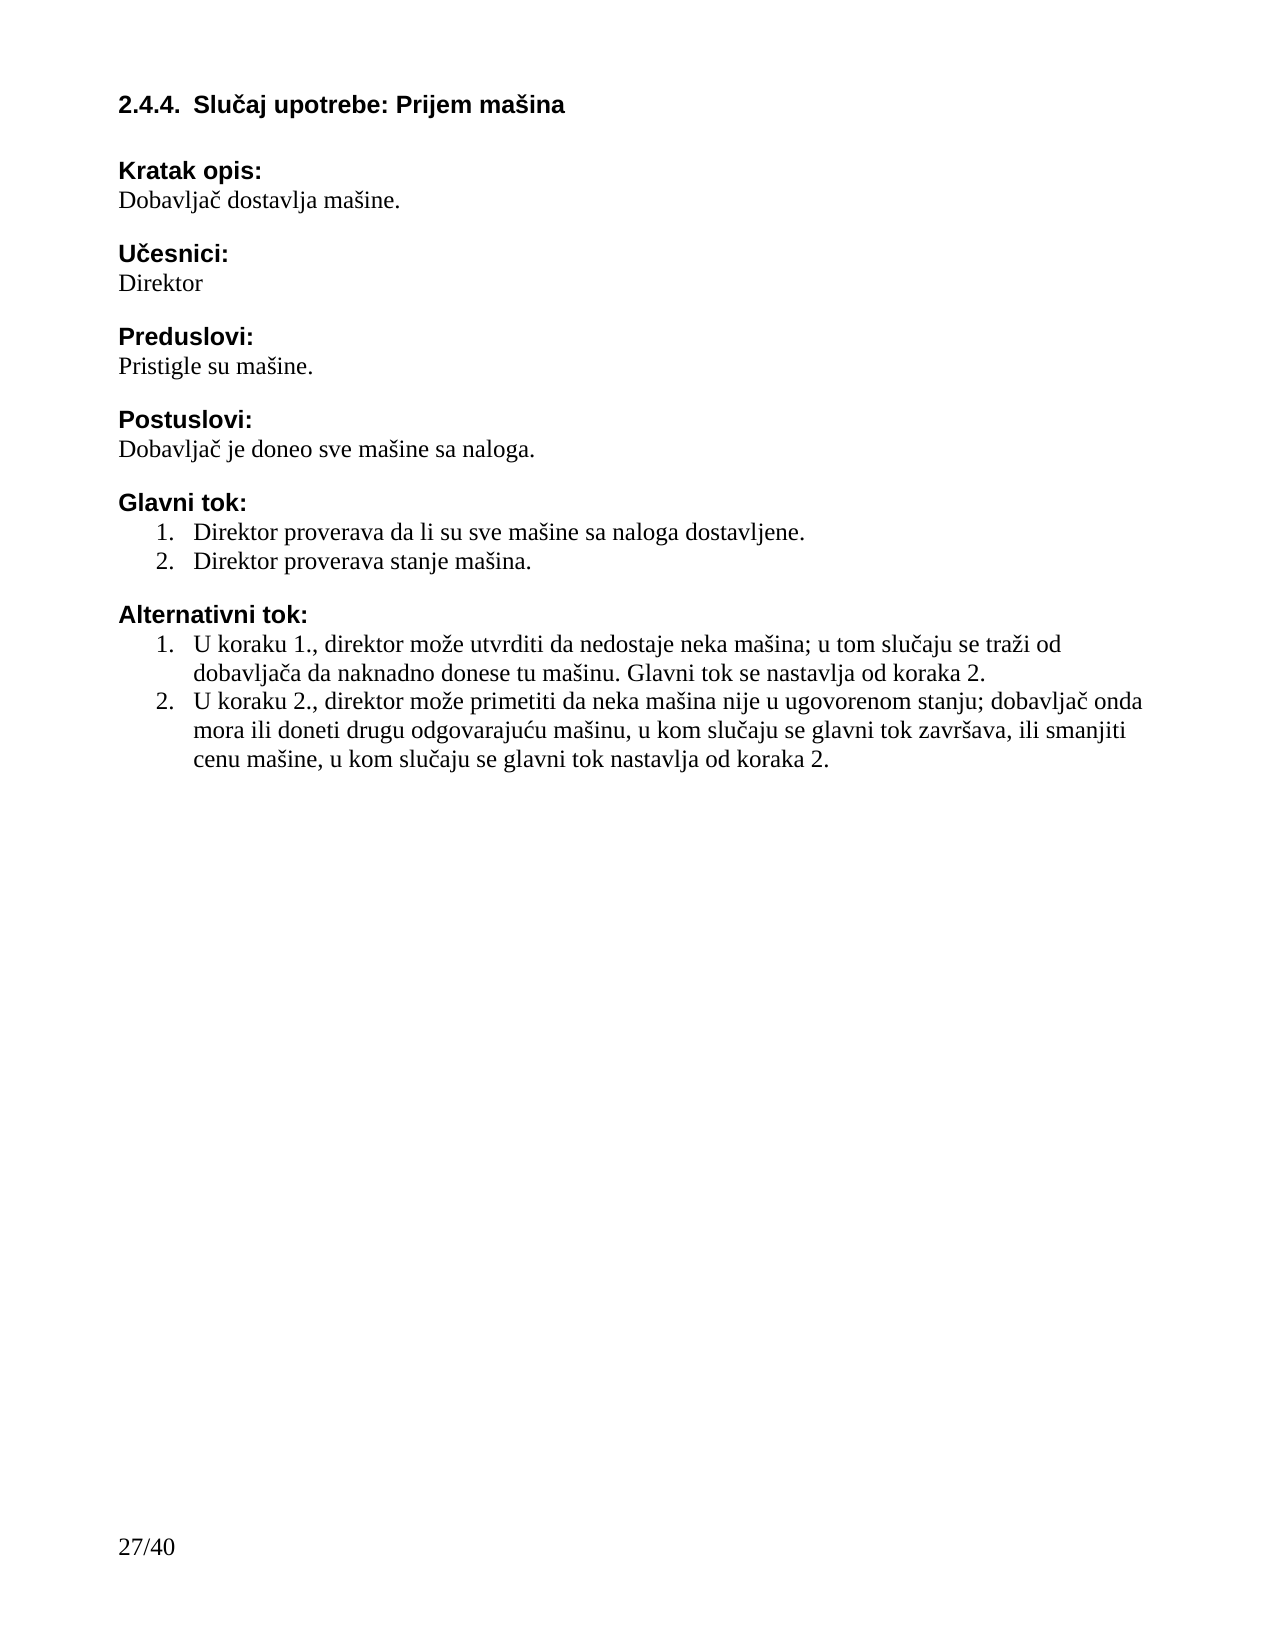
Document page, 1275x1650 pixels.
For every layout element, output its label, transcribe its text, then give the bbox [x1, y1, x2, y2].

subtitle Slučaj upotrebe: Prijem mašina [118, 89, 1157, 118]
subtitle Alternativni tok: [118, 600, 1157, 629]
text Dobavljač dostavlja mašine. [118, 185, 1157, 214]
text Direktor [118, 268, 1157, 297]
subtitle Učesnici: [118, 239, 1157, 268]
subtitle Glavni tok: [118, 488, 1157, 517]
subtitle Postuslovi: [118, 405, 1157, 434]
list Direktor proverava da li su sve mašine sa naloga dostavljene. [156, 517, 1157, 546]
text Dobavljač je doneo sve mašine sa naloga. [118, 434, 1157, 463]
list Direktor proverava stanje mašina. [156, 546, 1157, 575]
subtitle Kratak opis: [118, 156, 1157, 185]
text Pristigle su mašine. [118, 351, 1157, 380]
list U koraku 1., direktor može utvrditi da nedostaje neka mašina; u tom slučaju se traži od dobavljača da naknadno donese tu mašinu. Glavni tok se nastavlja od koraka 2. [156, 629, 1157, 686]
subtitle Preduslovi: [118, 322, 1157, 351]
list U koraku 2., direktor može primetiti da neka mašina nije u ugovorenom stanju; dobavljač onda mora ili doneti drugu odgovarajuću mašinu, u kom slučaju se glavni tok završava, ili smanjiti cenu mašine, u kom slučaju se glavni tok nastavlja od koraka 2. [156, 686, 1157, 773]
